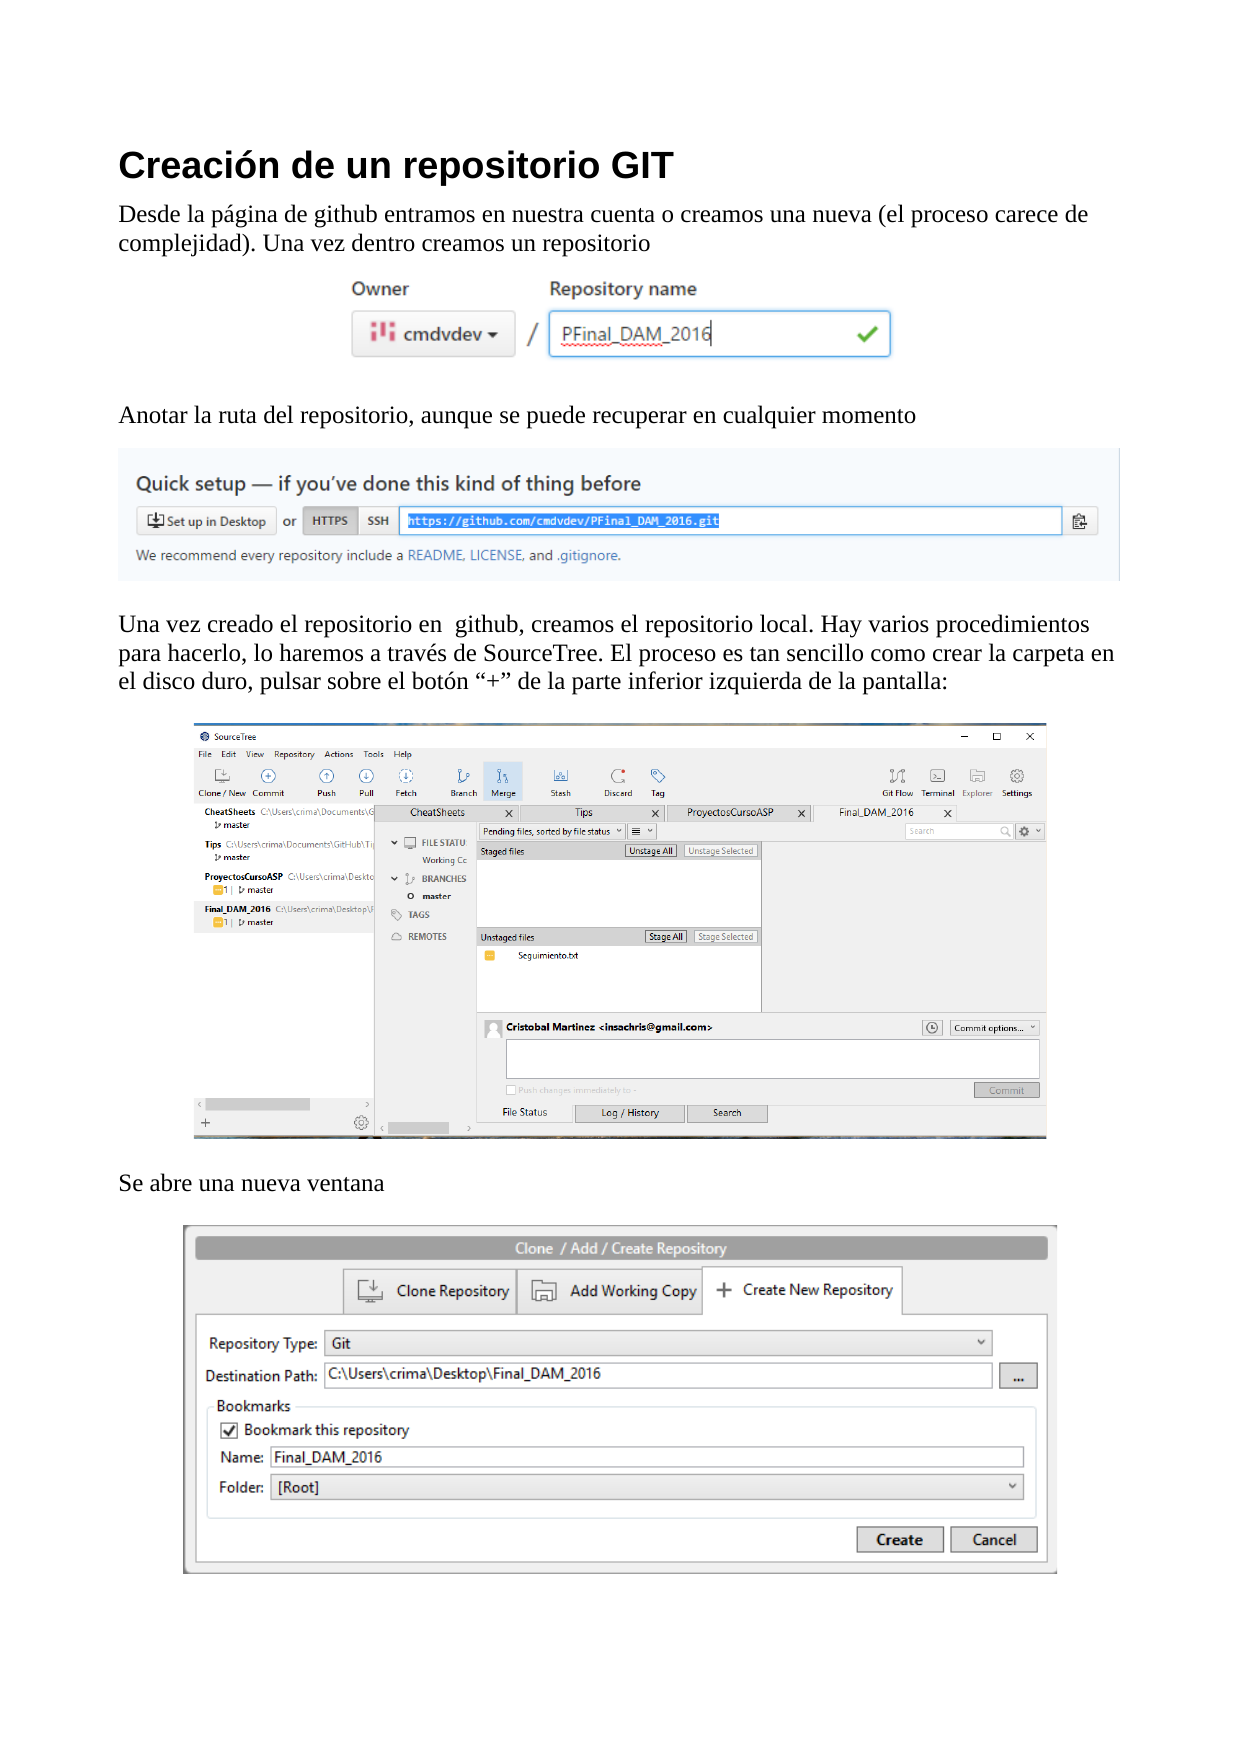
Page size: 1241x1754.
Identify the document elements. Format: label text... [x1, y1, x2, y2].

picture [118, 448, 1123, 581]
subtitle Creación de un repositorio GIT [118, 143, 1122, 187]
picture [183, 1225, 1058, 1574]
text Anotar la ruta del repositorio, aunque se puede recuperar en cualquier momento [118, 401, 1122, 429]
text Desde la página de github entramos en nuestra cuenta o creamos una nueva (el proceso carece de complejidad). Una vez dentro creamos un repositorio [118, 199, 1122, 257]
text Una vez creado el repositorio en github, creamos el repositorio local. Hay varios procedimientos para hacerlo, lo haremos a través de SourceTree. El proceso es tan sencillo como crear la carpeta en el disco duro, pulsar sobre el botón “+” de la parte inferior izquierda de la pantalla: [118, 609, 1122, 695]
picture [193, 723, 1047, 1139]
text Se abre una nueva ventana [118, 1168, 1122, 1197]
picture [327, 261, 913, 367]
